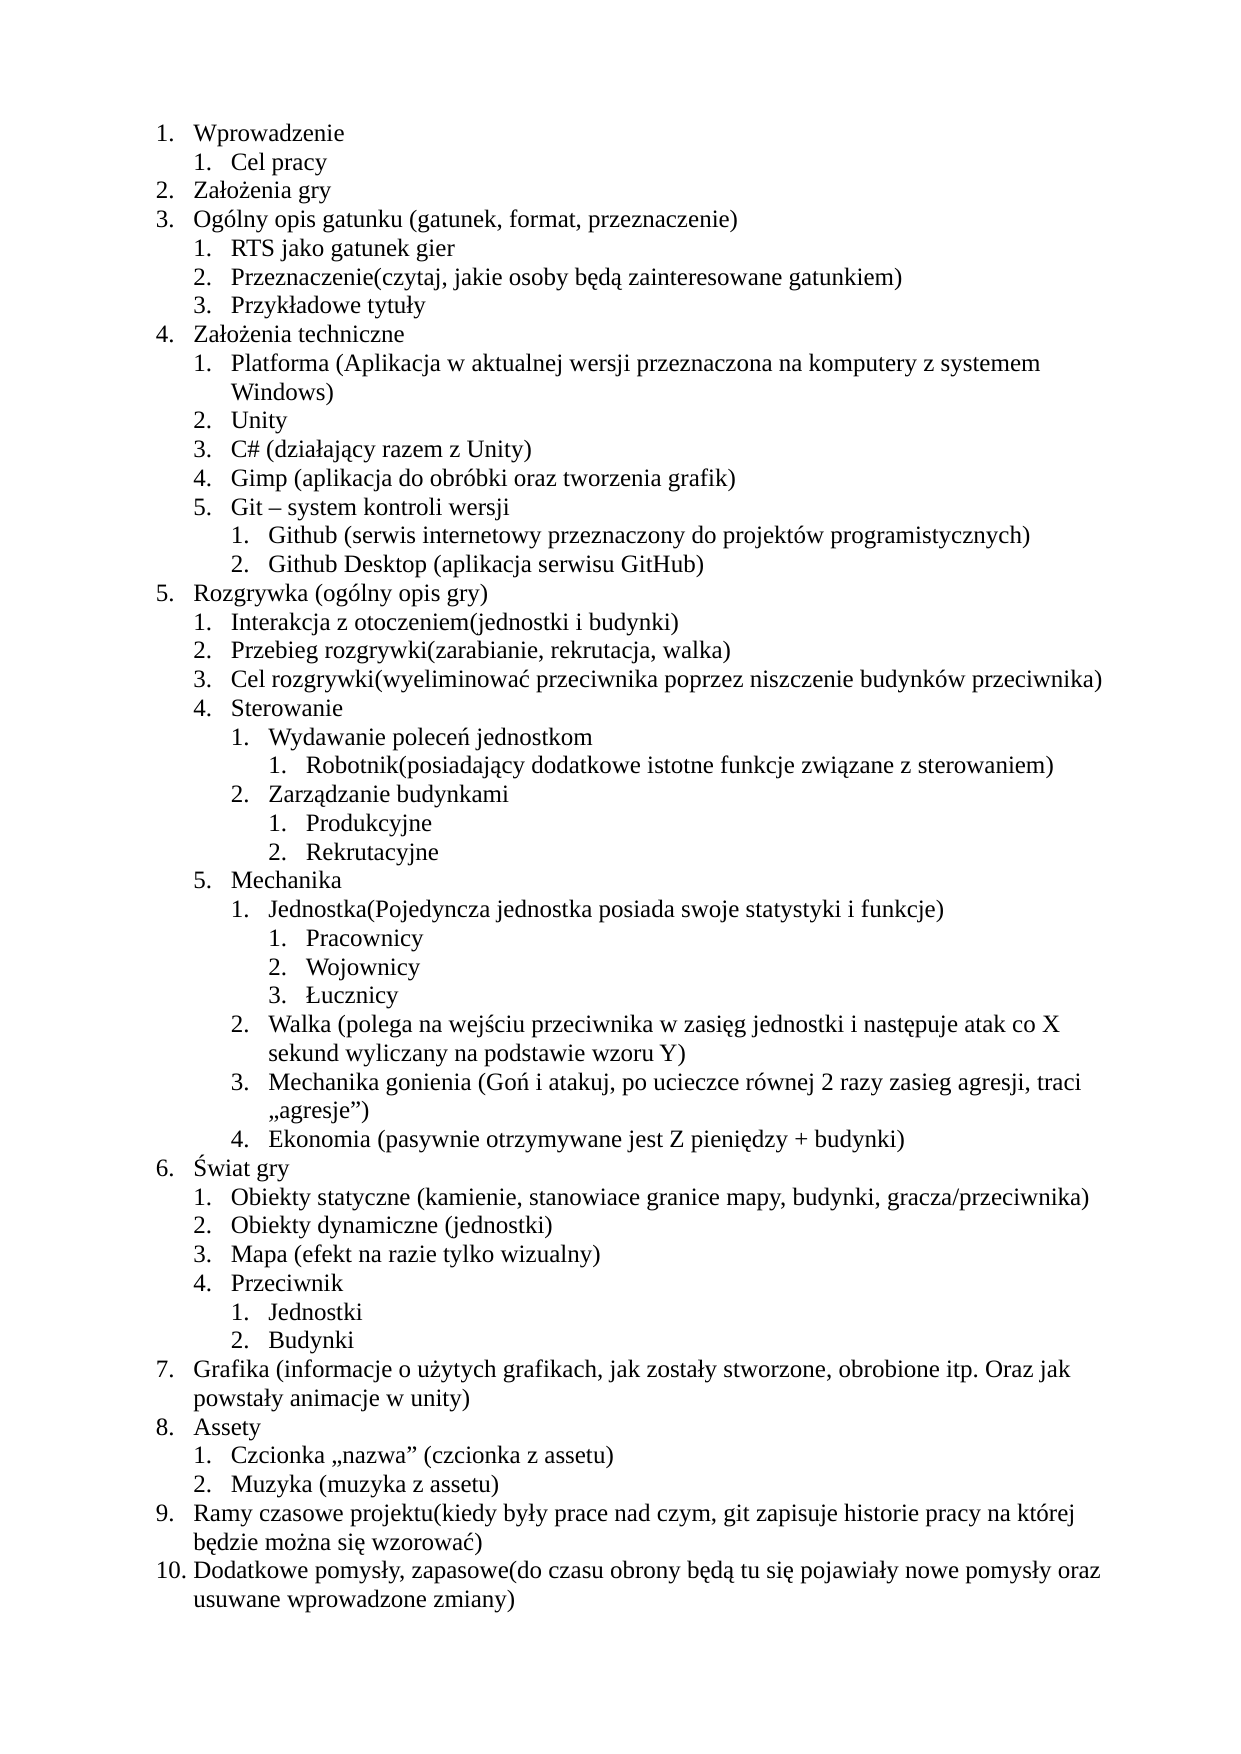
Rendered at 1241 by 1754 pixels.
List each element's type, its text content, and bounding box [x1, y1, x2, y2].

list Wprowadzenie [156, 118, 1122, 147]
list Wydawanie poleceń jednostkom [231, 722, 1122, 751]
list Jednostki [231, 1297, 1122, 1326]
list Ramy czasowe projektu(kiedy były prace nad czym, git zapisuje historie pracy na której będzie można się wzorować) [156, 1498, 1122, 1556]
list Assety [156, 1412, 1122, 1441]
list Ogólny opis gatunku (gatunek, format, przeznaczenie) [156, 204, 1122, 233]
list Sterowanie [193, 693, 1122, 722]
list RTS jako gatunek gier [193, 233, 1122, 262]
list Rozgrywka (ogólny opis gry) [156, 578, 1122, 607]
list Budynki [231, 1326, 1122, 1354]
list Unity [193, 406, 1122, 434]
list Mechanika [193, 866, 1122, 894]
list Jednostka(Pojedyncza jednostka posiada swoje statystyki i funkcje) [231, 894, 1122, 923]
list Grafika (informacje o użytych grafikach, jak zostały stworzone, obrobione itp. Oraz jak powstały animacje w unity) [156, 1354, 1122, 1412]
list Cel pracy [193, 147, 1122, 176]
list Wojownicy [268, 952, 1122, 981]
list Github (serwis internetowy przeznaczony do projektów programistycznych) [231, 521, 1122, 549]
list Założenia gry [156, 176, 1122, 204]
list Muzyka (muzyka z assetu) [193, 1469, 1122, 1498]
list Łucznicy [268, 981, 1122, 1009]
list Git – system kontroli wersji [193, 492, 1122, 521]
list Przebieg rozgrywki(zarabianie, rekrutacja, walka) [193, 636, 1122, 664]
list Robotnik(posiadający dodatkowe istotne funkcje związane z sterowaniem) [268, 751, 1122, 779]
list Obiekty dynamiczne (jednostki) [193, 1211, 1122, 1239]
list Dodatkowe pomysły, zapasowe(do czasu obrony będą tu się pojawiały nowe pomysły oraz usuwane wprowadzone zmiany) [156, 1556, 1122, 1613]
list Przeciwnik [193, 1268, 1122, 1297]
list Rekrutacyjne [268, 837, 1122, 866]
list Platforma (Aplikacja w aktualnej wersji przeznaczona na komputery z systemem Windows) [193, 348, 1122, 406]
list Obiekty statyczne (kamienie, stanowiace granice mapy, budynki, gracza/przeciwnika) [193, 1182, 1122, 1211]
list Interakcja z otoczeniem(jednostki i budynki) [193, 607, 1122, 636]
list Walka (polega na wejściu przeciwnika w zasięg jednostki i następuje atak co X sekund wyliczany na podstawie wzoru Y) [231, 1009, 1122, 1067]
list Założenia techniczne [156, 319, 1122, 348]
list Mechanika gonienia (Goń i atakuj, po ucieczce równej 2 razy zasieg agresji, traci „agresje”) [231, 1067, 1122, 1124]
list Czcionka „nazwa” (czcionka z assetu) [193, 1441, 1122, 1469]
list C# (działający razem z Unity) [193, 434, 1122, 463]
list Gimp (aplikacja do obróbki oraz tworzenia grafik) [193, 463, 1122, 492]
list Przykładowe tytuły [193, 291, 1122, 319]
list Ekonomia (pasywnie otrzymywane jest Z pieniędzy + budynki) [231, 1124, 1122, 1153]
list Produkcyjne [268, 808, 1122, 837]
list Pracownicy [268, 923, 1122, 952]
list Github Desktop (aplikacja serwisu GitHub) [231, 549, 1122, 578]
list Zarządzanie budynkami [231, 779, 1122, 808]
list Świat gry [156, 1153, 1122, 1182]
list Mapa (efekt na razie tylko wizualny) [193, 1239, 1122, 1268]
list Przeznaczenie(czytaj, jakie osoby będą zainteresowane gatunkiem) [193, 262, 1122, 291]
list Cel rozgrywki(wyeliminować przeciwnika poprzez niszczenie budynków przeciwnika) [193, 664, 1122, 693]
